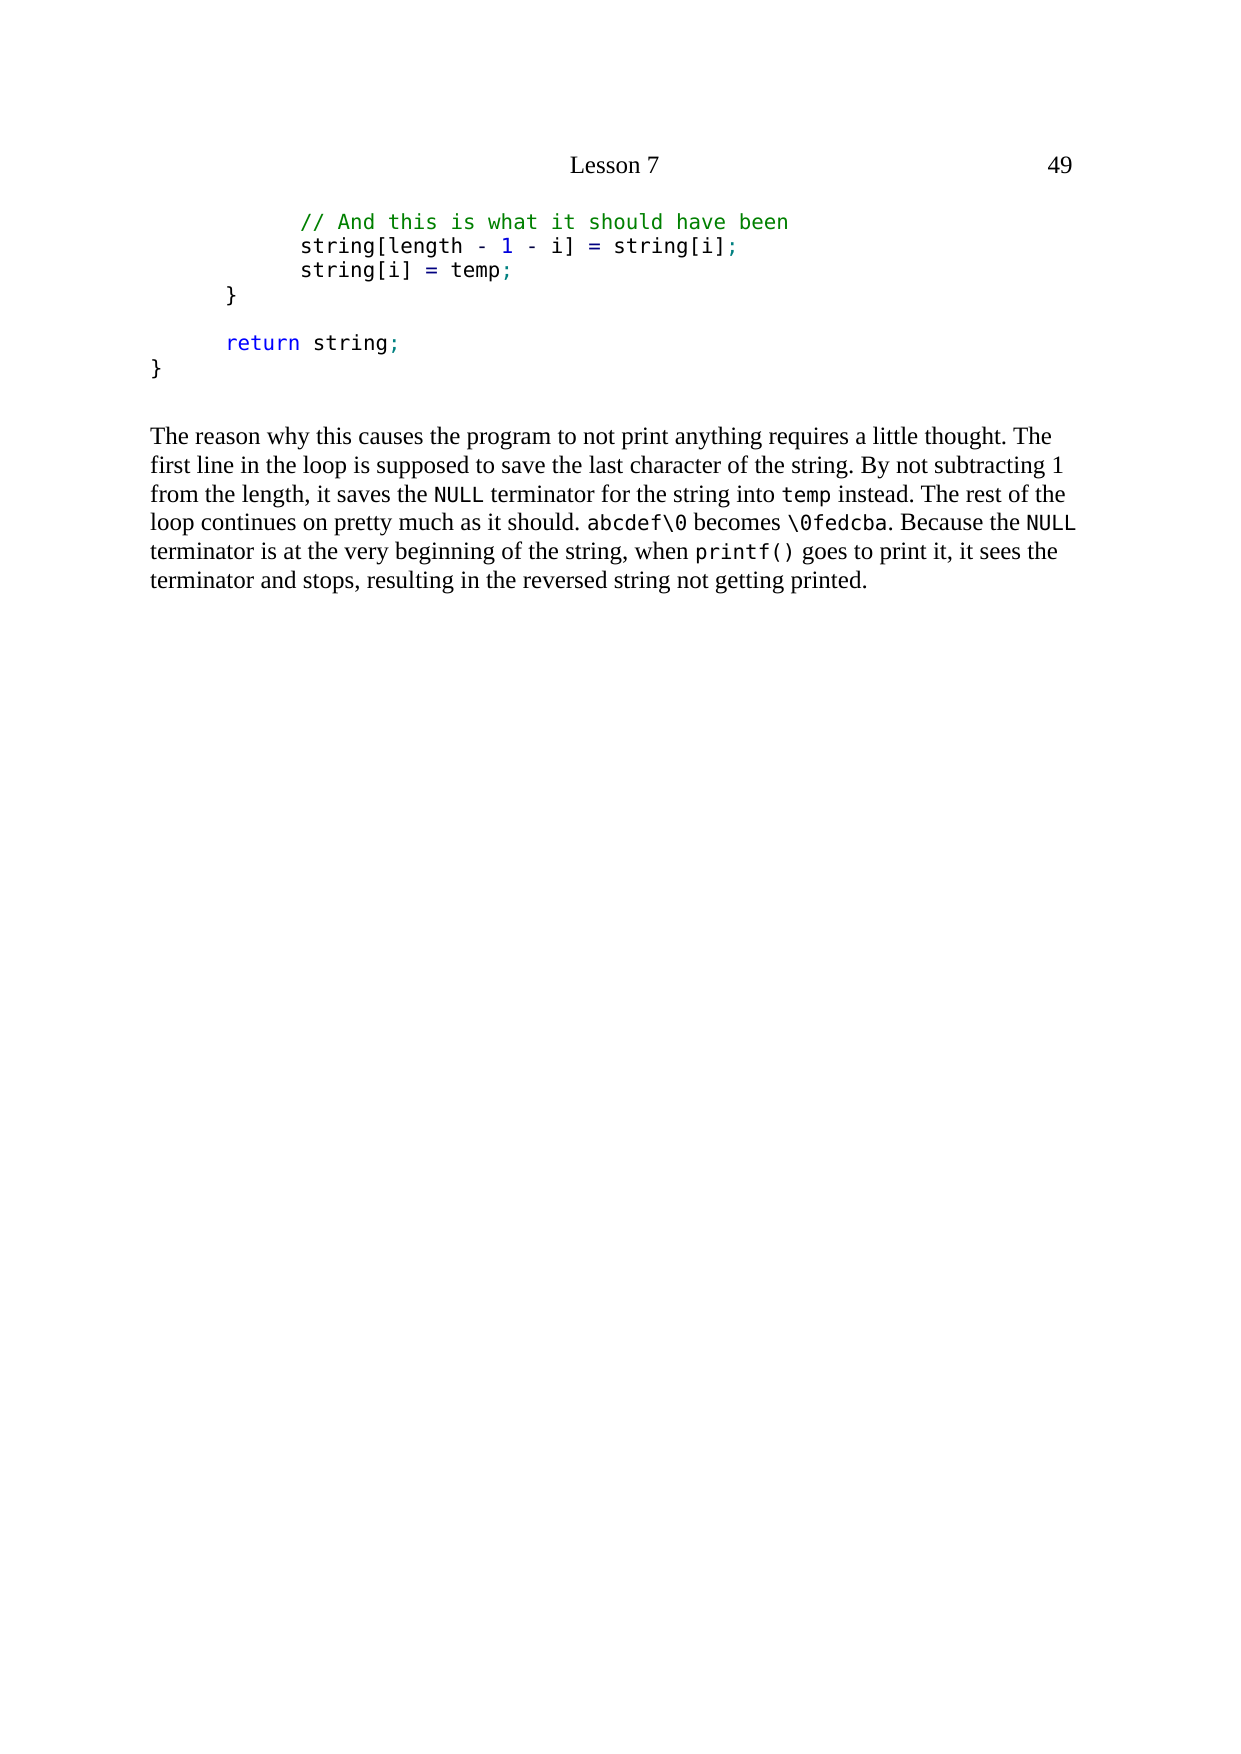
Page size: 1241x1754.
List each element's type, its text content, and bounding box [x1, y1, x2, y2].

text } [150, 283, 1091, 307]
text string[i] = temp; [150, 258, 1091, 283]
text return string; [150, 331, 1091, 356]
text string[length - 1 - i] = string[i]; [150, 234, 1091, 258]
text } [150, 356, 1091, 380]
text The reason why this causes the program to not print anything requires a little thought. The first line in the loop is supposed to save the last character of the string. By not subtracting 1 from the length, it saves the NULL terminator for the string into temp instead. The rest of the loop continues on pretty much as it should. abcdef\0 becomes \0fedcba. Because the NULL terminator is at the very beginning of the string, when printf() goes to print it, it sees the terminator and stops, resulting in the reversed string not getting printed. [150, 421, 1091, 594]
text // And this is what it should have been [150, 210, 1091, 234]
